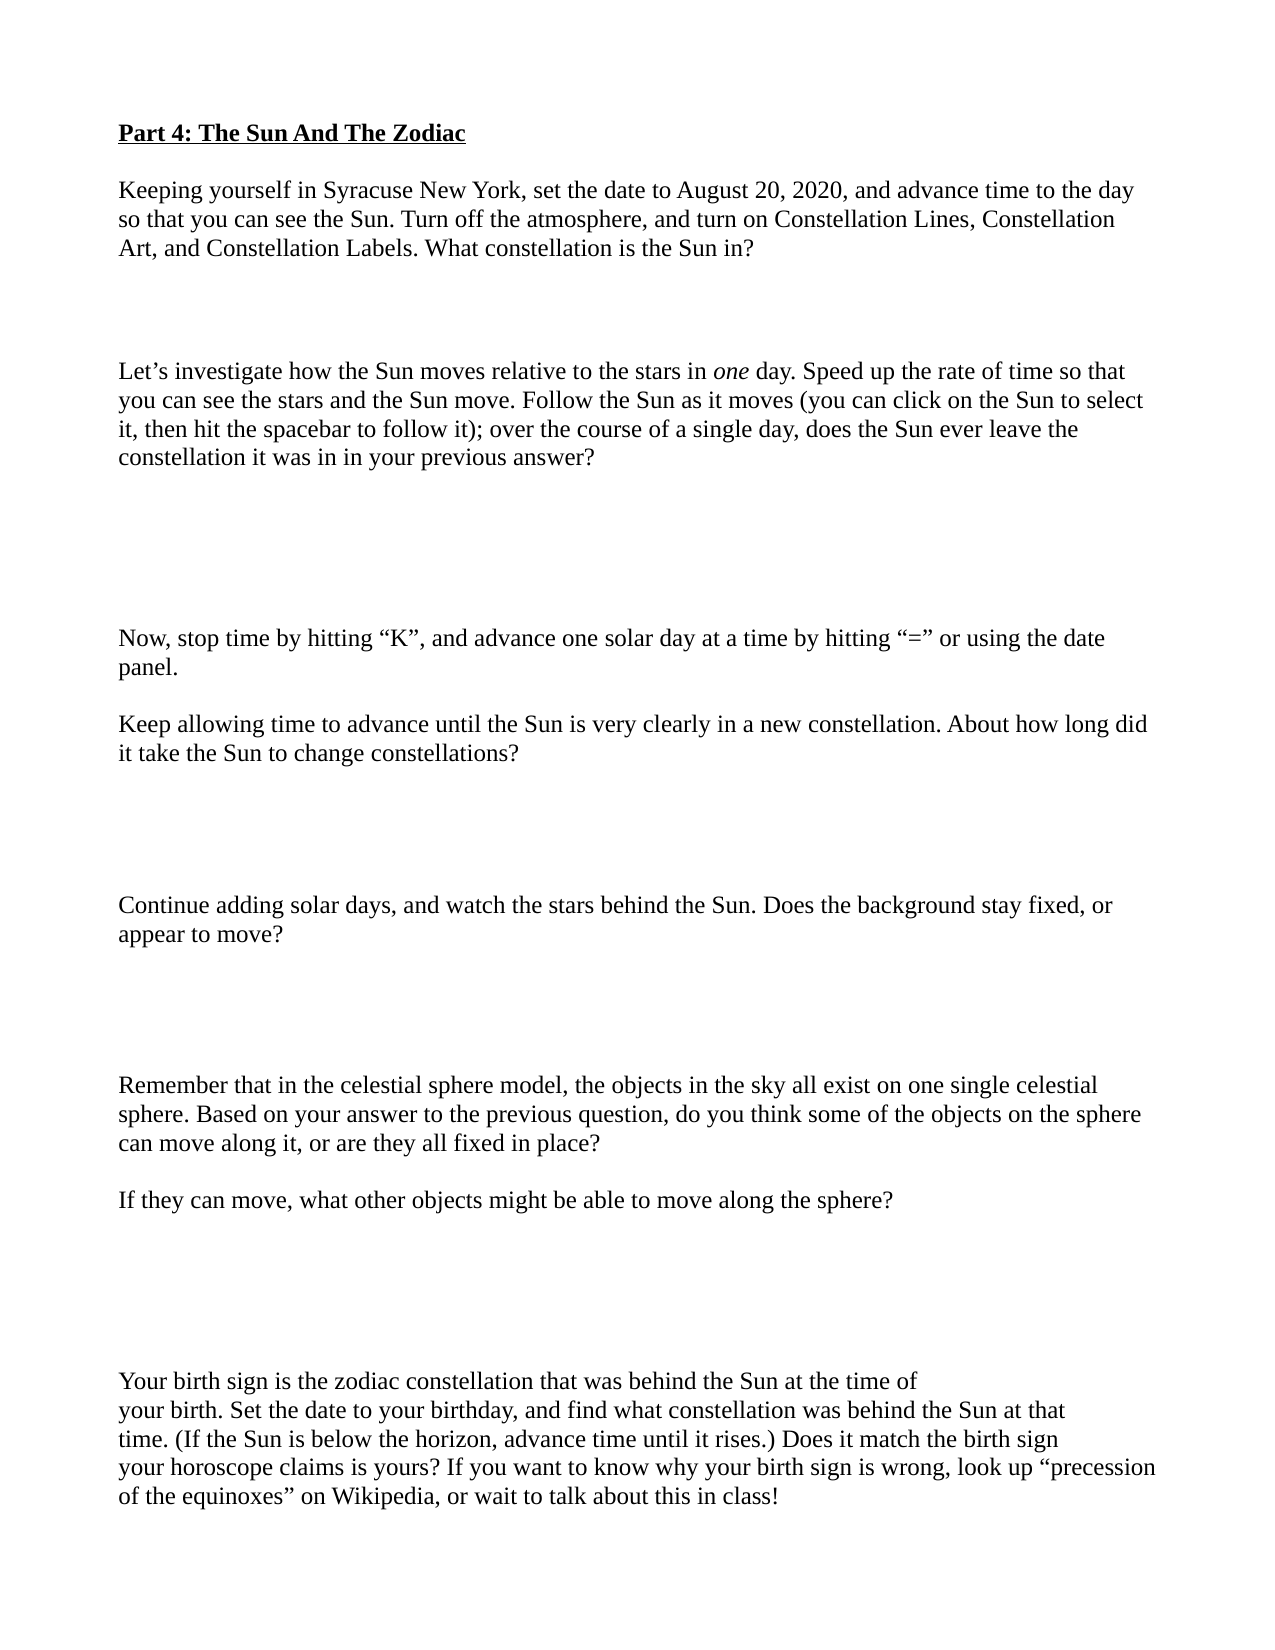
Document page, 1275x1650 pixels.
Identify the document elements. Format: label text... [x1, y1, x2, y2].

text Now, stop time by hitting “K”, and advance one solar day at a time by hitting “=” or using the date panel. [118, 623, 1157, 681]
text your birth. Set the date to your birthday, and find what constellation was behind the Sun at that [118, 1395, 1157, 1424]
text Let’s investigate how the Sun moves relative to the stars in one day. Speed up the rate of time so that you can see the stars and the Sun move. Follow the Sun as it moves (you can click on the Sun to select it, then hit the spacebar to follow it); over the course of a single day, does the Sun ever leave the constellation it was in in your previous answer? [118, 356, 1157, 471]
text If they can move, what other objects might be able to move along the sphere? [118, 1186, 1157, 1214]
text Continue adding solar days, and watch the stars behind the Sun. Does the background stay fixed, or appear to move? [118, 890, 1157, 947]
text Keep allowing time to advance until the Sun is very clearly in a new constellation. About how long did it take the Sun to change constellations? [118, 709, 1157, 767]
table_header [127, 529, 1158, 594]
text Part 4: The Sun And The Zodiac [118, 118, 1157, 147]
table_header [127, 796, 1158, 861]
text time. (If the Sun is below the horizon, advance time until it rises.) Does it match the birth sign [118, 1424, 1157, 1452]
text Remember that in the celestial sphere model, the objects in the sky all exist on one single celestial sphere. Based on your answer to the previous question, do you think some of the objects on the sphere can move along it, or are they all fixed in place? [118, 1071, 1157, 1157]
text your horoscope claims is yours? If you want to know why your birth sign is wrong, look up “precession of the equinoxes” on Wikipedia, or wait to talk about this in class! [118, 1452, 1157, 1510]
table_header [127, 976, 1158, 1042]
text Keeping yourself in Syracuse New York, set the date to August 20, 2020, and advance time to the day so that you can see the Sun. Turn off the atmosphere, and turn on Constellation Lines, Constellation Art, and Constellation Labels. What constellation is the Sun in? [118, 176, 1157, 262]
text Your birth sign is the zodiac constellation that was behind the Sun at the time of [118, 1366, 1157, 1395]
table_header [127, 291, 1158, 356]
table_header [127, 1272, 1158, 1337]
